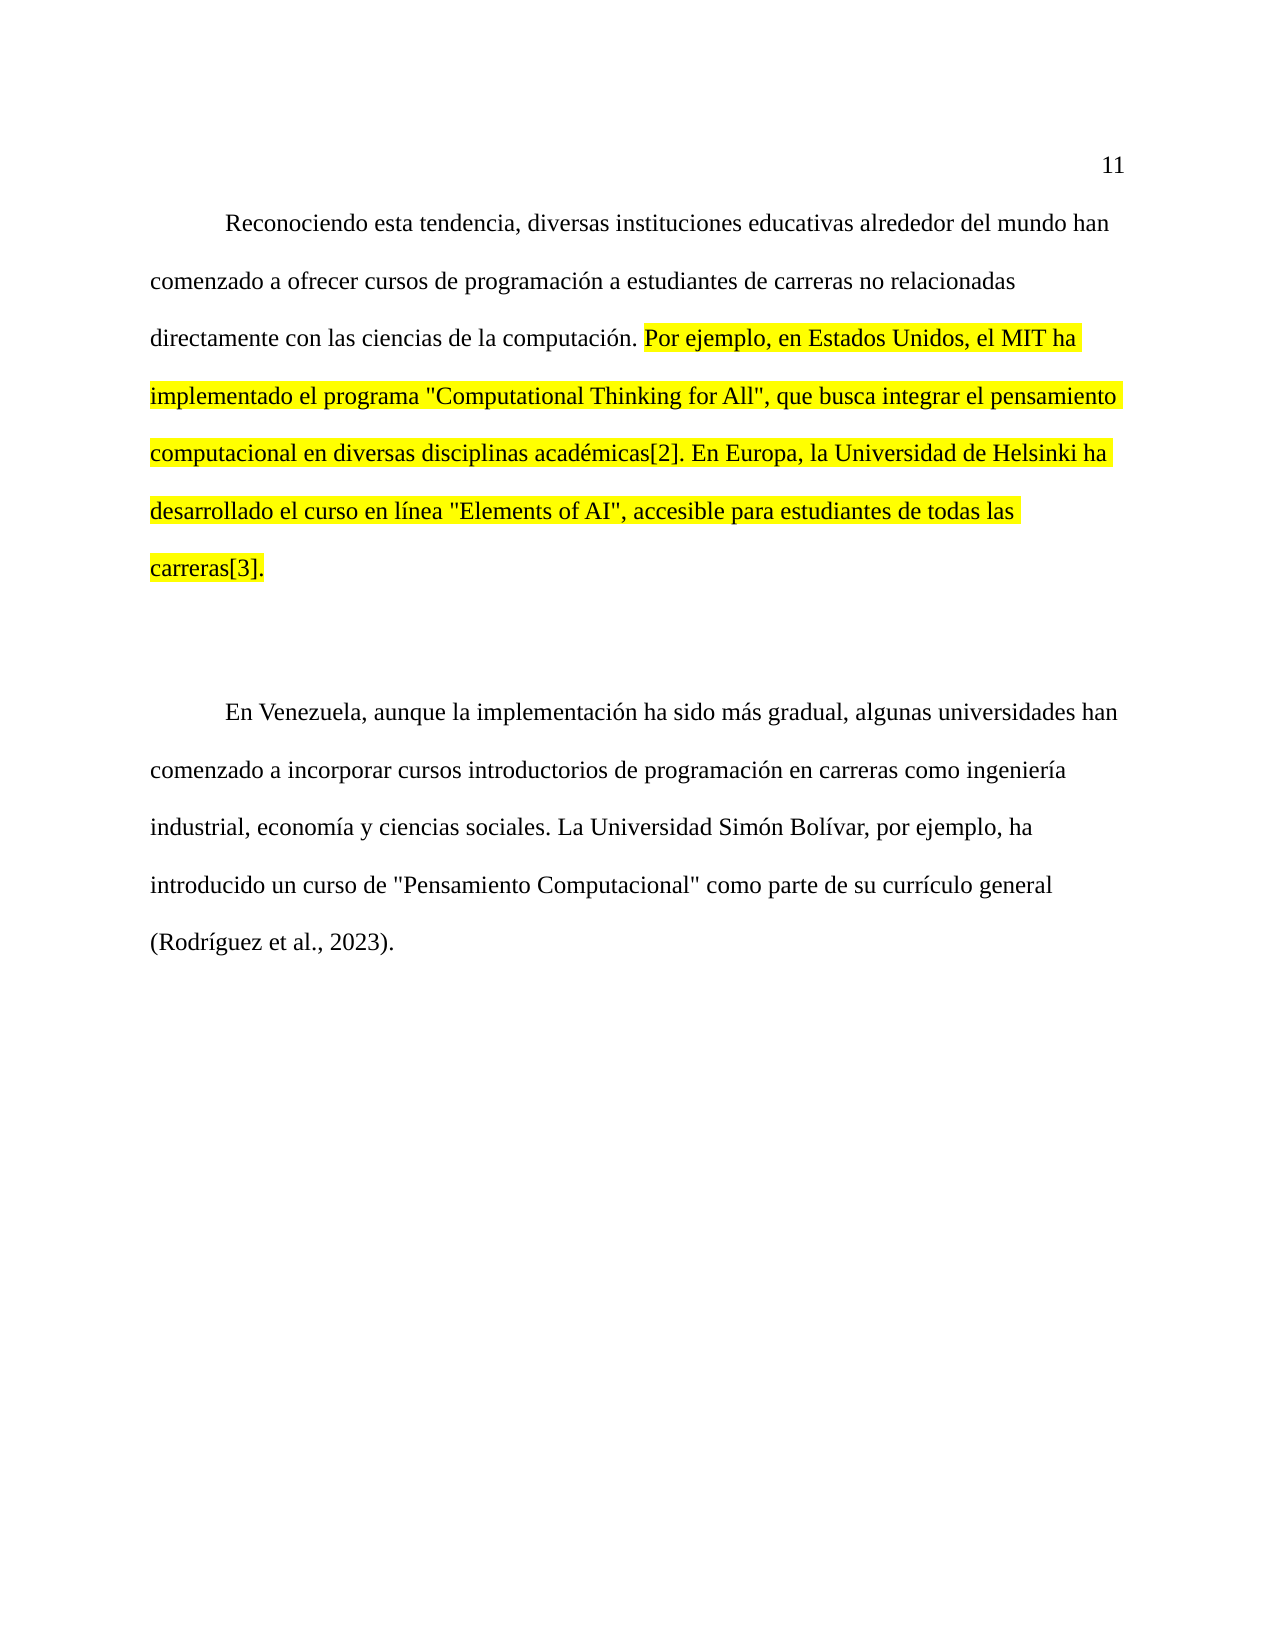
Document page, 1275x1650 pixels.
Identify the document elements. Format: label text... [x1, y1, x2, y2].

text En Venezuela, aunque la implementación ha sido más gradual, algunas universidades han comenzado a incorporar cursos introductorios de programación en carreras como ingeniería industrial, economía y ciencias sociales. La Universidad Simón Bolívar, por ejemplo, ha introducido un curso de "Pensamiento Computacional" como parte de su currículo general (Rodríguez et al., 2023). [150, 697, 1125, 956]
text Reconociendo esta tendencia, diversas instituciones educativas alrededor del mundo han comenzado a ofrecer cursos de programación a estudiantes de carreras no relacionadas directamente con las ciencias de la computación. Por ejemplo, en Estados Unidos, el MIT ha implementado el programa "Computational Thinking for All", que busca integrar el pensamiento computacional en diversas disciplinas académicas[2]. En Europa, la Universidad de Helsinki ha desarrollado el curso en línea "Elements of AI", accesible para estudiantes de todas las carreras[3]. [150, 208, 1125, 582]
